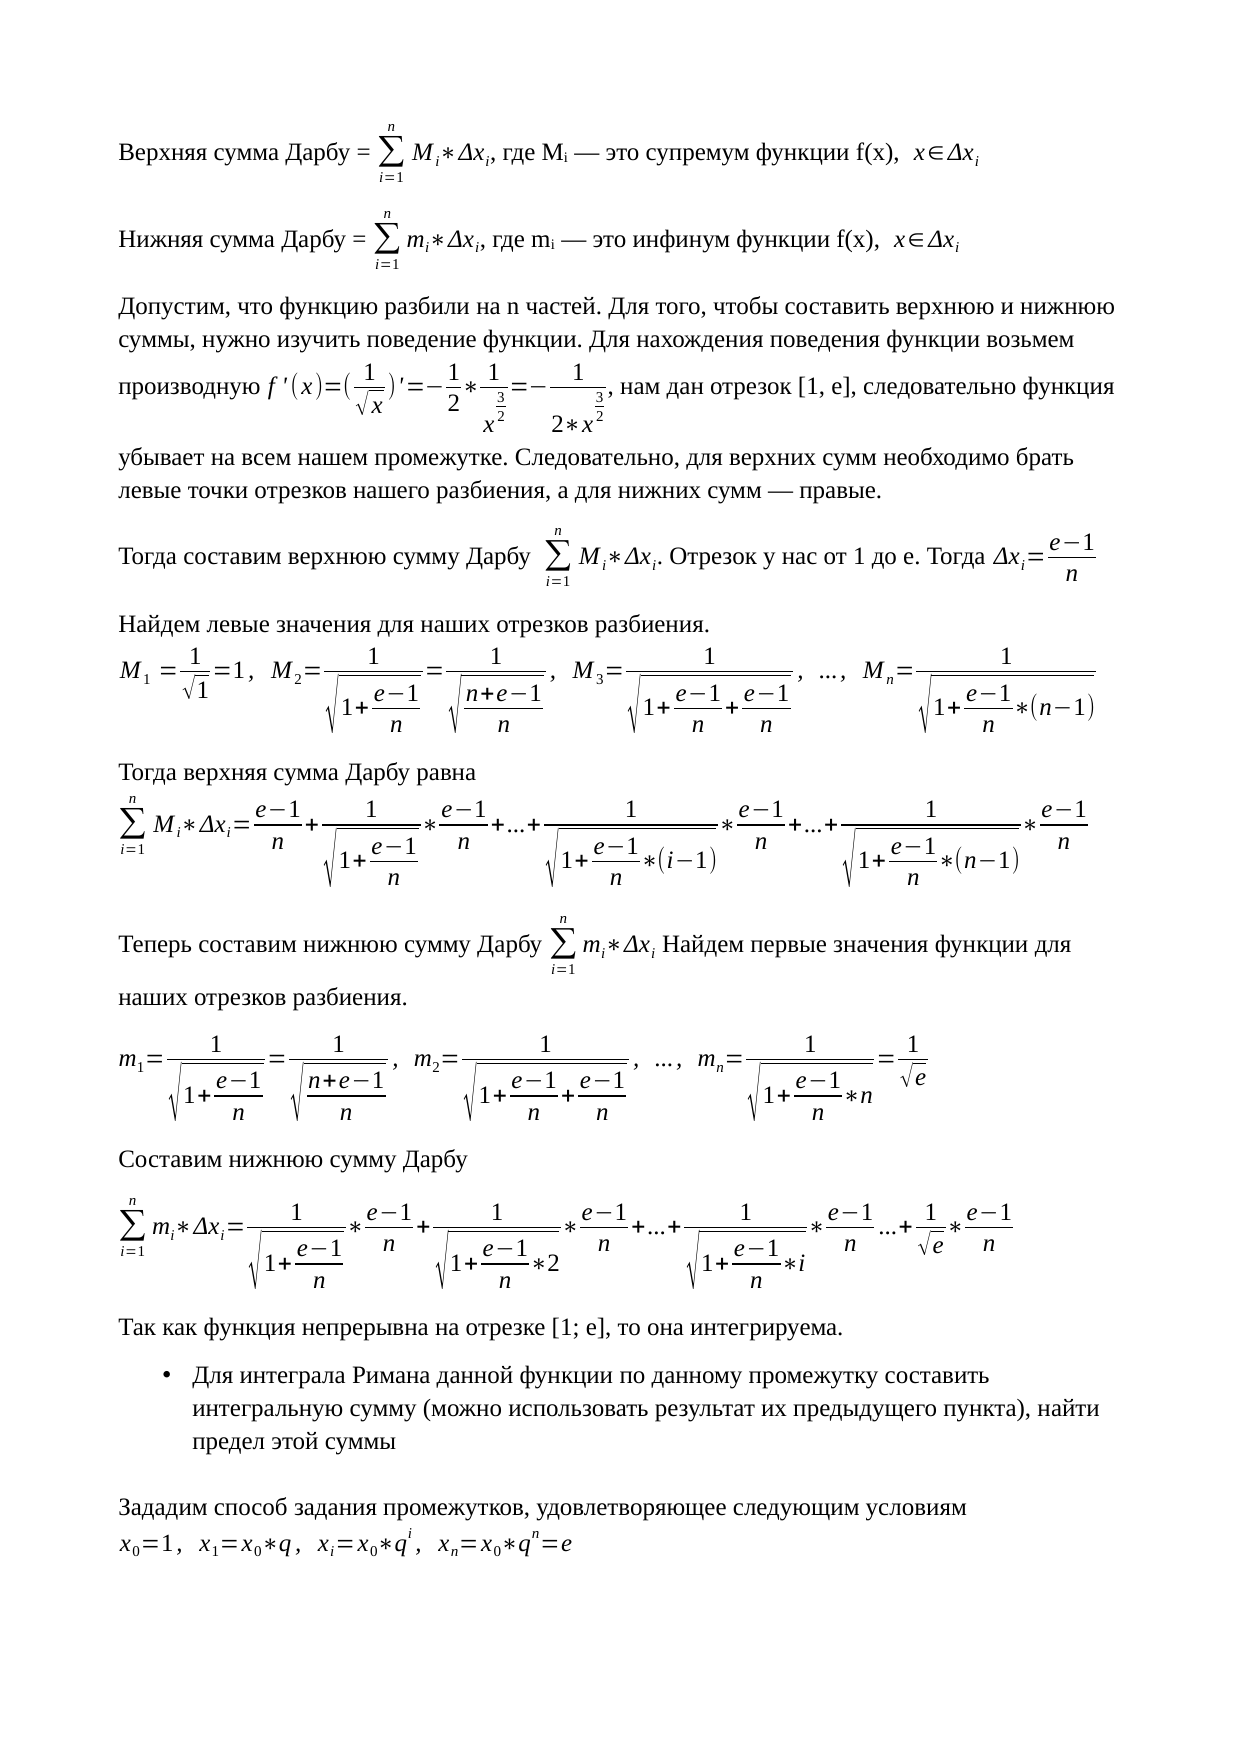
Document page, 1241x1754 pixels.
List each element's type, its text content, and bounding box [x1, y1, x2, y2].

text Зададим способ задания промежутков, удовлетворяющее следующим условиям [118, 1492, 1122, 1560]
text Тогда составим верхнюю сумму Дарбу . Отрезок у нас от 1 до е. Тогда [118, 522, 1122, 590]
text Тогда верхняя сумма Дарбу равна [118, 757, 1122, 891]
text Допустим, что функцию разбили на n частей. Для того, чтобы составить верхнюю и нижнюю суммы, нужно изучить поведение функции. Для нахождения поведения функции возьмем производную , нам дан отрезок [1, e], следовательно функция убывает на всем нашем промежутке. Следовательно, для верхних сумм необходимо брать левые точки отрезков нашего разбиения, а для нижних сумм — правые. [118, 291, 1122, 503]
text Так как функция непрерывна на отрезке [1; e], то она интегрируема. [118, 1312, 1122, 1341]
text Найдем левые значения для наших отрезков разбиения. [118, 609, 1122, 738]
text Верхняя сумма Дарбу = , где Mi — это супремум функции f(x), [118, 118, 1122, 186]
text Нижняя сумма Дарбу = , где mi — это инфинум функции f(x), [118, 205, 1122, 273]
text Составим нижнюю сумму Дарбу [118, 1144, 1122, 1173]
text Теперь составим нижнюю сумму Дарбу Найдем первые значения функции для наших отрезков разбиения. [118, 910, 1122, 1011]
list Для интеграла Римана данной функции по данному промежутку составить интегральную сумму (можно использовать результат их предыдущего пункта), найти предел этой суммы [162, 1360, 1122, 1455]
